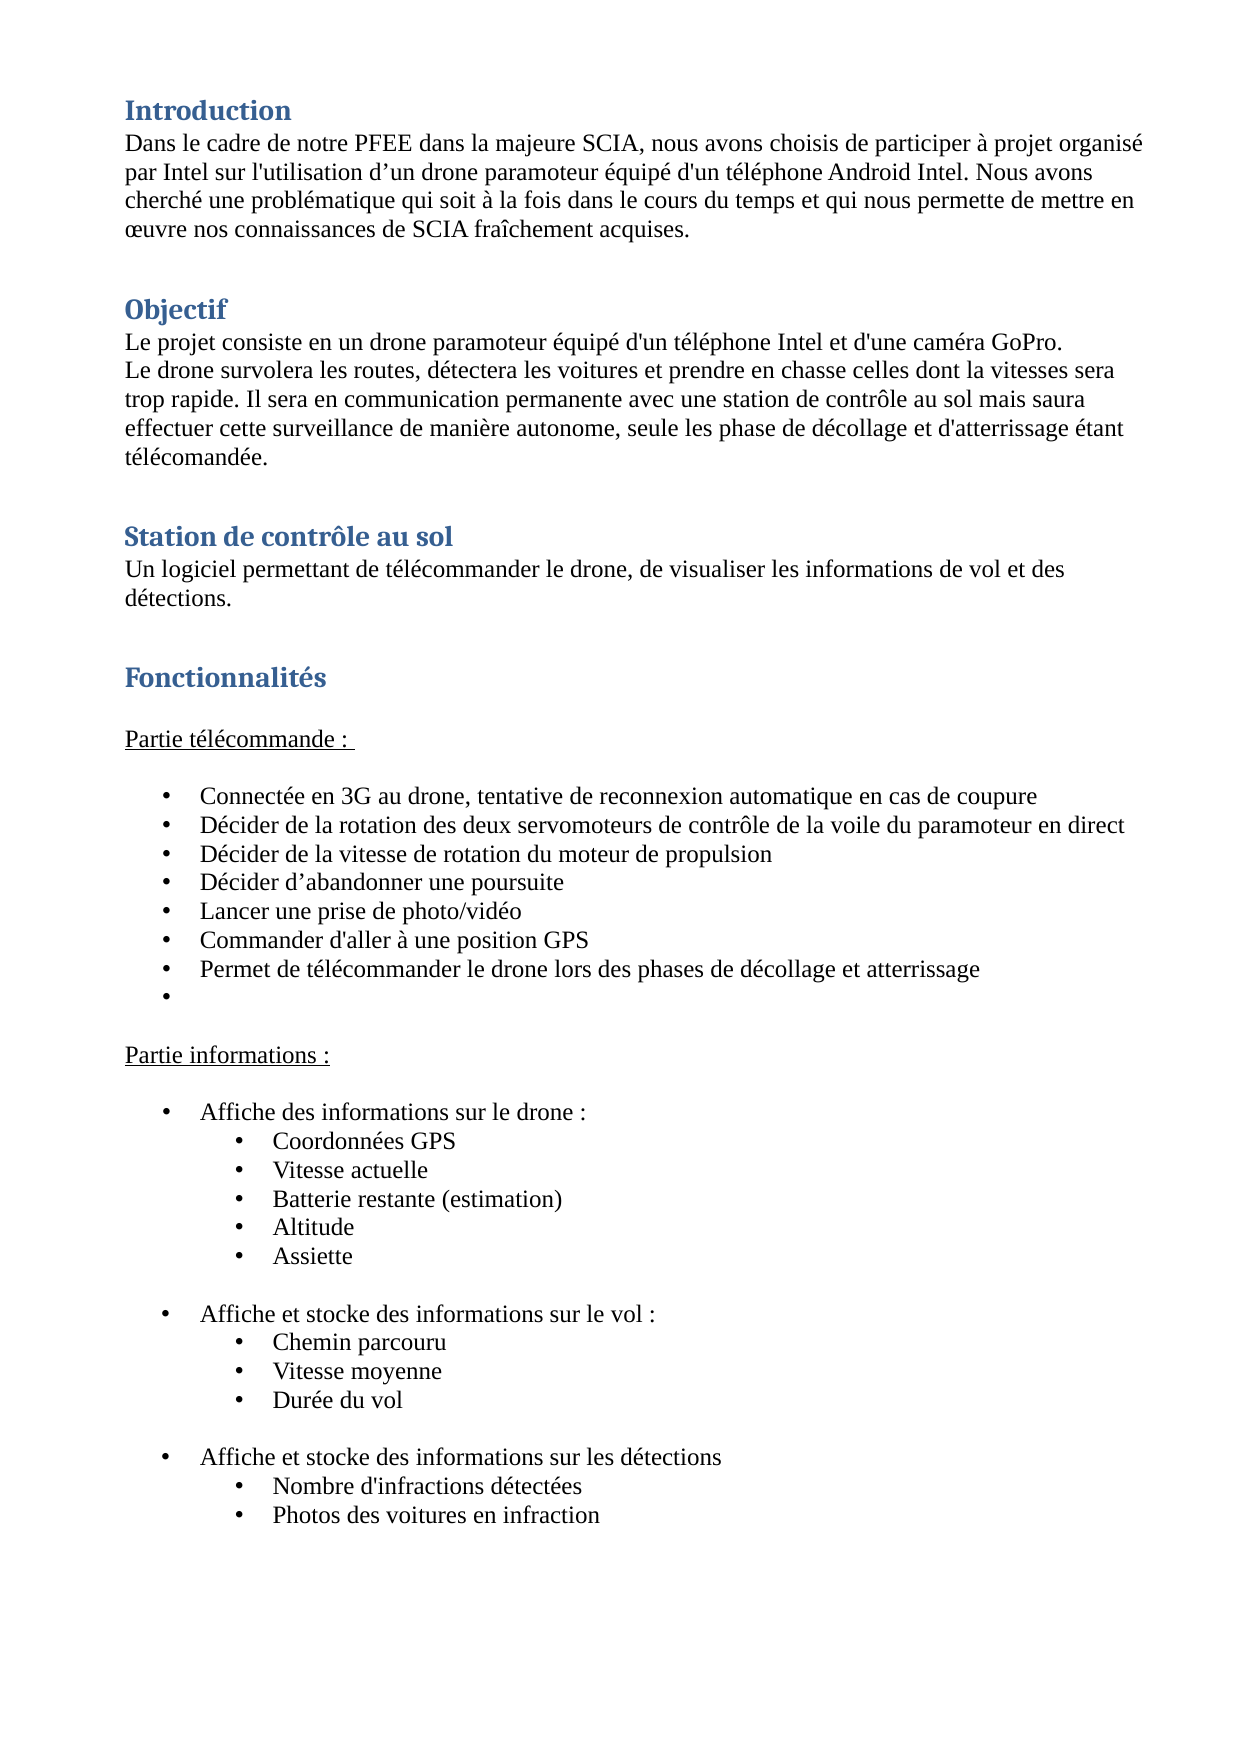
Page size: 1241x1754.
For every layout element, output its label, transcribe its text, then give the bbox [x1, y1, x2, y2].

list Batterie restante (estimation) [235, 1184, 1150, 1212]
list Vitesse moyenne [235, 1356, 1150, 1385]
list Affiche et stocke des informations sur les détections [161, 1442, 1150, 1471]
list Permet de télécommander le drone lors des phases de décollage et atterrissage [162, 954, 1150, 982]
list Affiche et stocke des informations sur le vol : [161, 1299, 1150, 1327]
list Affiche des informations sur le drone : [162, 1097, 1150, 1126]
list Décider d’abandonner une poursuite [162, 867, 1150, 896]
text Le projet consiste en un drone paramoteur équipé d'un téléphone Intel et d'une caméra GoPro. Le drone survolera les routes, détectera les voitures et prendre en chasse celles dont la vitesses sera trop rapide. Il sera en communication permanente avec une station de contrôle au sol mais saura effectuer cette surveillance de manière autonome, seule les phase de décollage et d'atterrissage étant télécomandée. [124, 327, 1150, 470]
list Décider de la rotation des deux servomoteurs de contrôle de la voile du paramoteur en direct [162, 810, 1150, 839]
text Dans le cadre de notre PFEE dans la majeure SCIA, nous avons choisis de participer à projet organisé par Intel sur l'utilisation d’un drone paramoteur équipé d'un téléphone Android Intel. Nous avons cherché une problématique qui soit à la fois dans le cours du temps et qui nous permette de mettre en œuvre nos connaissances de SCIA fraîchement acquises. [124, 128, 1150, 243]
list Photos des voitures en infraction [235, 1500, 1150, 1529]
list Chemin parcouru [235, 1327, 1150, 1356]
list Commander d'aller à une position GPS [162, 925, 1150, 954]
list Coordonnées GPS [235, 1126, 1150, 1155]
list Durée du vol [235, 1385, 1150, 1414]
list Altitude [235, 1212, 1150, 1241]
list Décider de la vitesse de rotation du moteur de propulsion [162, 839, 1150, 867]
list Nombre d'infractions détectées [235, 1471, 1150, 1500]
list Vitesse actuelle [235, 1155, 1150, 1184]
subtitle Introduction [124, 94, 1150, 128]
list Connectée en 3G au drone, tentative de reconnexion automatique en cas de coupure [162, 781, 1150, 810]
subtitle Fonctionnalités [124, 661, 1150, 695]
list Partie informations : [87, 1040, 1150, 1069]
text Partie télécommande : [124, 724, 1150, 752]
list Lancer une prise de photo/vidéo [162, 896, 1150, 925]
subtitle Objectif [124, 293, 1150, 327]
list Assiette [235, 1241, 1150, 1270]
text Un logiciel permettant de télécommander le drone, de visualiser les informations de vol et des détections. [124, 554, 1150, 611]
subtitle Station de contrôle au sol [124, 520, 1150, 554]
